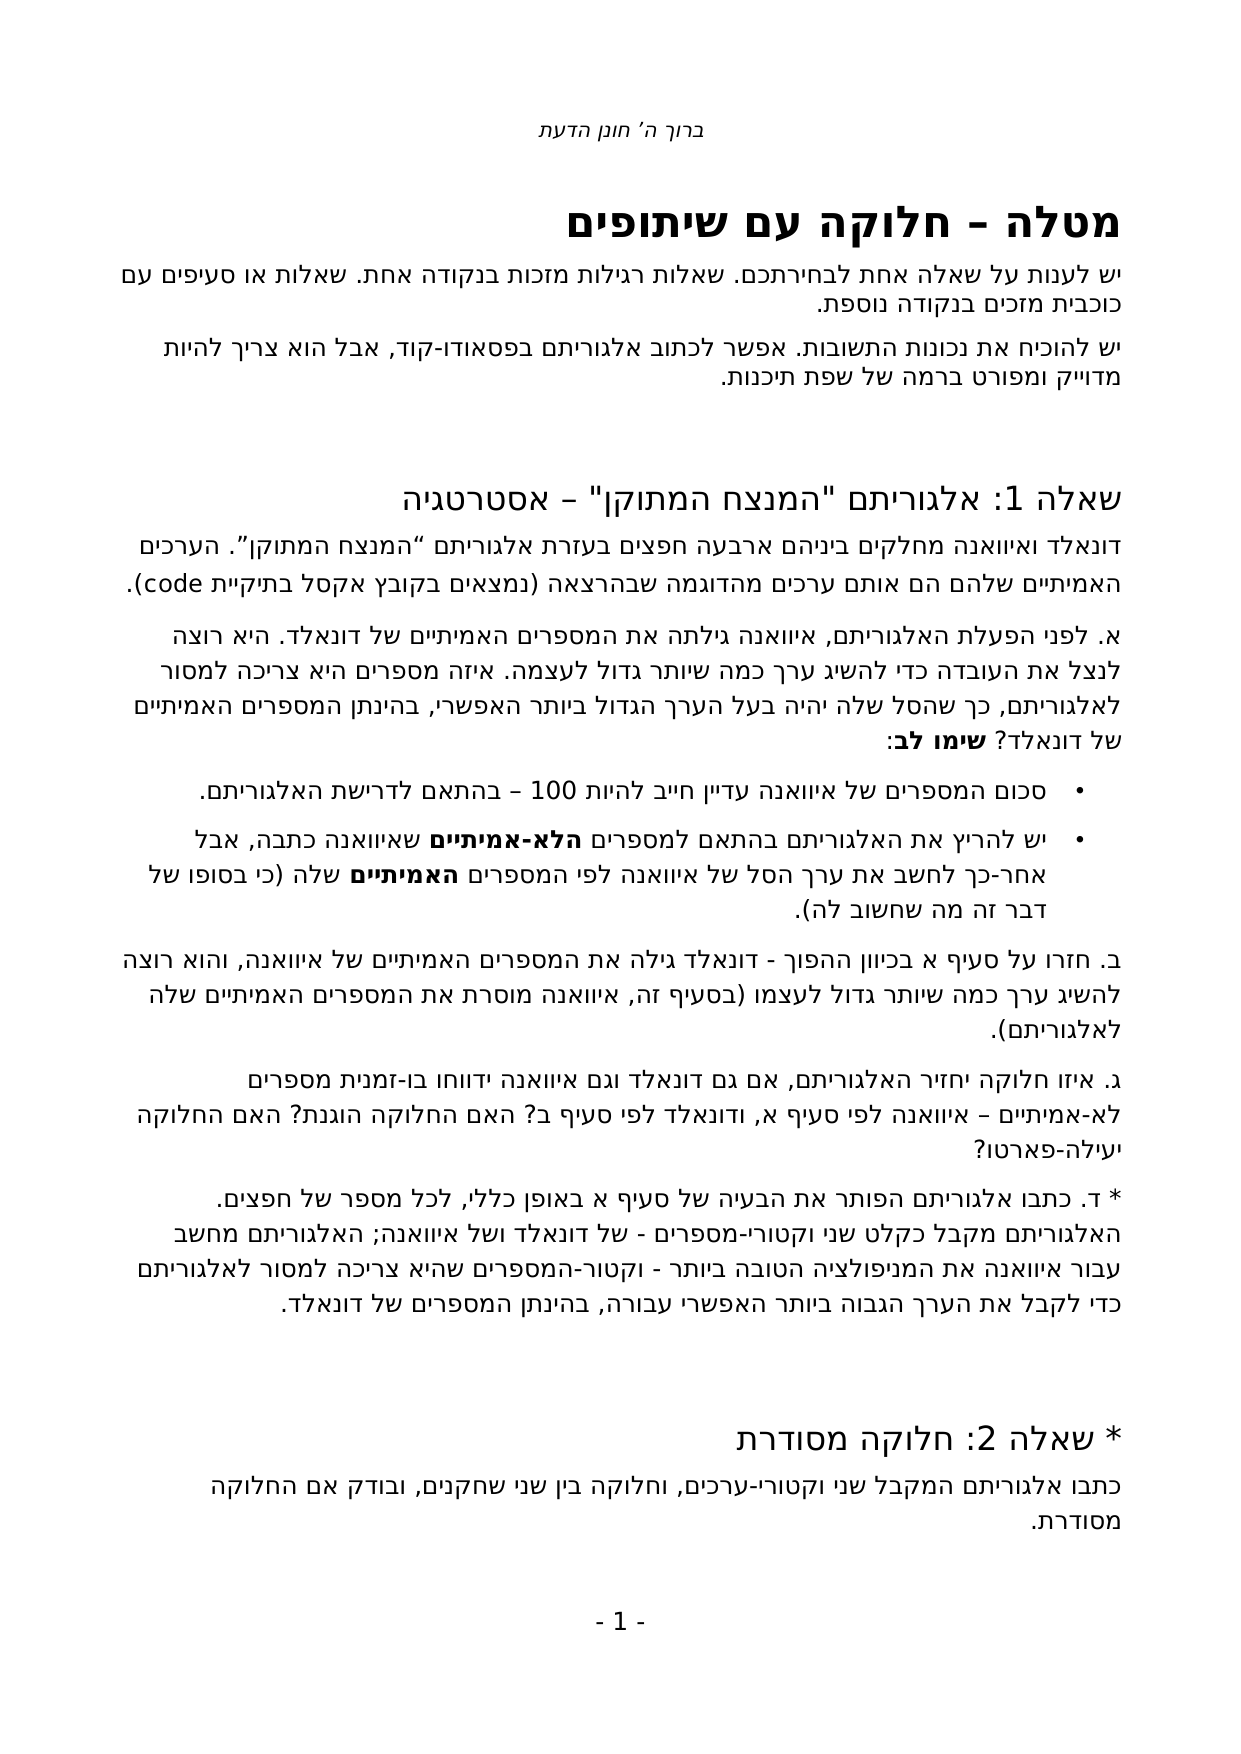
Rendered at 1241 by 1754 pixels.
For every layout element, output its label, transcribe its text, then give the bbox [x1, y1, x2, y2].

subtitle * שאלה 2: חלוקה מסודרת [118, 1419, 1122, 1458]
text דונאלד ואיוואנה מחלקים ביניהם ארבעה חפצים בעזרת אלגוריתם “המנצח המתוקן”. הערכים האמיתיים שלהם הם אותם ערכים מהדוגמה שבהרצאה (נמצאים בקובץ אקסל בתיקיית code). [118, 531, 1122, 600]
text א. לפני הפעלת האלגוריתם, איוואנה גילתה את המספרים האמיתיים של דונאלד. היא רוצה לנצל את העובדה כדי להשיג ערך כמה שיותר גדול לעצמה. איזה מספרים היא צריכה למסור לאלגוריתם, כך שהסל שלה יהיה בעל הערך הגדול ביותר האפשרי, בהינתן המספרים האמיתיים של דונאלד? שימו לב: [118, 622, 1122, 756]
subtitle שאלה 1: אלגוריתם "המנצח המתוקן" – אסטרטגיה [118, 480, 1122, 519]
list יש להריץ את האלגוריתם בהתאם למספרים הלא-אמיתיים שאיוואנה כתבה, אבל אחר-כך לחשב את ערך הסל של איוואנה לפי המספרים האמיתיים שלה (כי בסופו של דבר זה מה שחשוב לה). [118, 826, 1084, 925]
text ג. איזו חלוקה יחזיר האלגוריתם, אם גם דונאלד וגם איוואנה ידווחו בו-זמנית מספרים לא-אמיתיים – איוואנה לפי סעיף א, ודונאלד לפי סעיף ב? האם החלוקה הוגנת? האם החלוקה יעילה-פארטו? [118, 1065, 1122, 1164]
subtitle מטלה – חלוקה עם שיתופים [118, 197, 1122, 248]
text יש לענות על שאלה אחת לבחירתכם. שאלות רגילות מזכות בנקודה אחת. שאלות או סעיפים עם כוכבית מזכים בנקודה נוספת. [118, 260, 1122, 319]
list סכום המספרים של איוואנה עדיין חייב להיות 100 – בהתאם לדרישת האלגוריתם. [118, 776, 1084, 805]
text כתבו אלגוריתם המקבל שני וקטורי-ערכים, וחלוקה בין שני שחקנים, ובודק אם החלוקה מסודרת. [118, 1471, 1122, 1535]
text * ד. כתבו אלגוריתם הפותר את הבעיה של סעיף א באופן כללי, לכל מספר של חפצים. האלגוריתם מקבל כקלט שני וקטורי-מספרים - של דונאלד ושל איוואנה; האלגוריתם מחשב עבור איוואנה את המניפולציה הטובה ביותר - וקטור-המספרים שהיא צריכה למסור לאלגוריתם כדי לקבל את הערך הגבוה ביותר האפשרי עבורה, בהינתן המספרים של דונאלד. [118, 1184, 1122, 1319]
text יש להוכיח את נכונות התשובות. אפשר לכתוב אלגוריתם בפסאודו-קוד, אבל הוא צריך להיות מדוייק ומפורט ברמה של שפת תיכנות. [118, 333, 1122, 392]
text ב. חזרו על סעיף א בכיוון ההפוך - דונאלד גילה את המספרים האמיתיים של איוואנה, והוא רוצה להשיג ערך כמה שיותר גדול לעצמו (בסעיף זה, איוואנה מוסרת את המספרים האמיתיים שלה לאלגוריתם). [118, 945, 1122, 1044]
